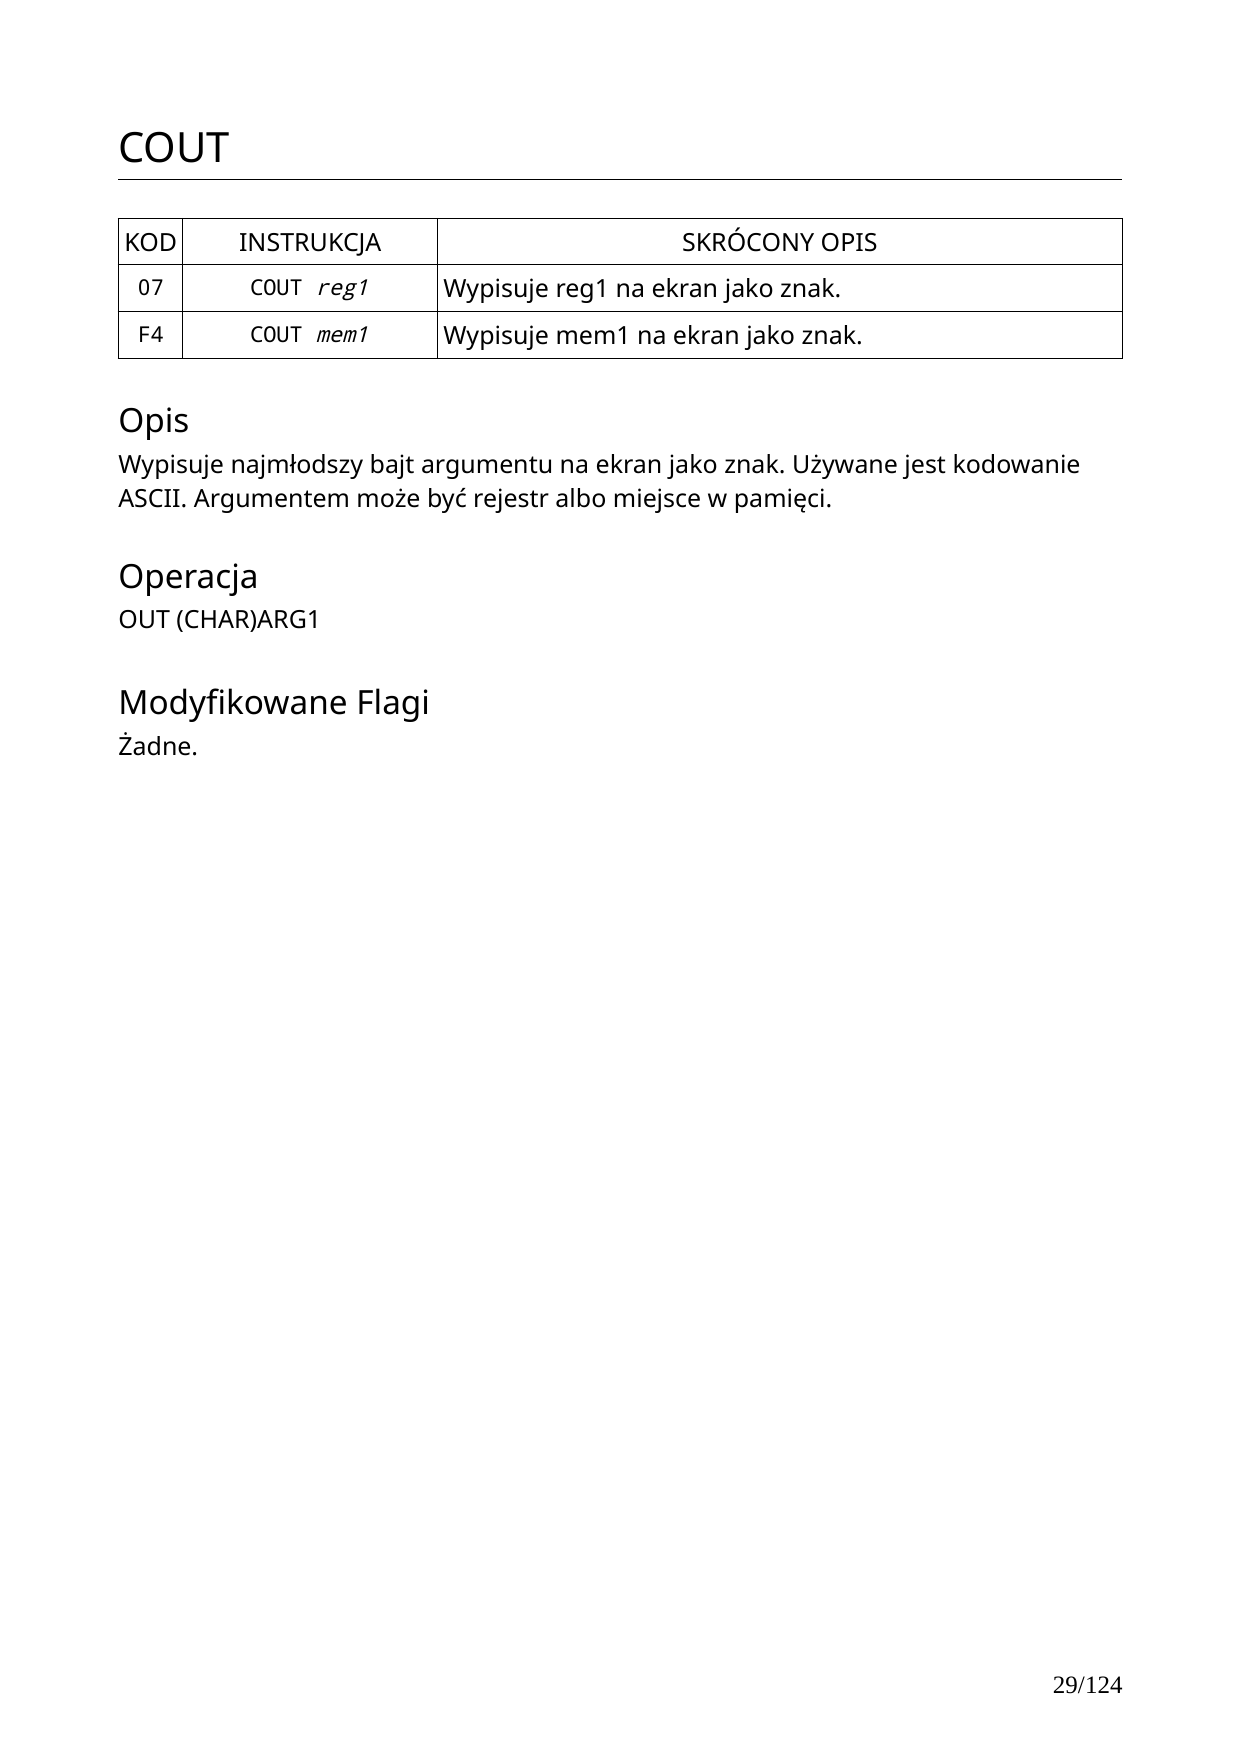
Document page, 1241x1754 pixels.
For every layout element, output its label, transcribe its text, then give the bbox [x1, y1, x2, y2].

table_cell Wypisuje reg1 na ekran jako znak. [438, 265, 1122, 311]
table_cell Wypisuje mem1 na ekran jako znak. [438, 312, 1122, 357]
text OUT (CHAR)ARG1 [118, 602, 1122, 641]
text Modyfikowane Flagi [118, 679, 1122, 729]
text Żadne. [118, 729, 1122, 767]
table_cell COUT mem1 [183, 312, 437, 357]
text Operacja [118, 552, 1122, 602]
table_cell F4 [119, 312, 182, 357]
text Wypisuje najmłodszy bajt argumentu na ekran jako znak. Używane jest kodowanie ASCII. Argumentem może być rejestr albo miejsce w pamięci. [118, 447, 1122, 519]
table_cell 07 [119, 265, 182, 311]
text Opis [118, 397, 1122, 447]
table_header INSTRUKCJA [183, 219, 437, 264]
table_cell COUT reg1 [183, 265, 437, 311]
table_header KOD [119, 219, 182, 264]
text COUT [118, 118, 1122, 179]
table_header SKRÓCONY OPIS [438, 219, 1122, 264]
